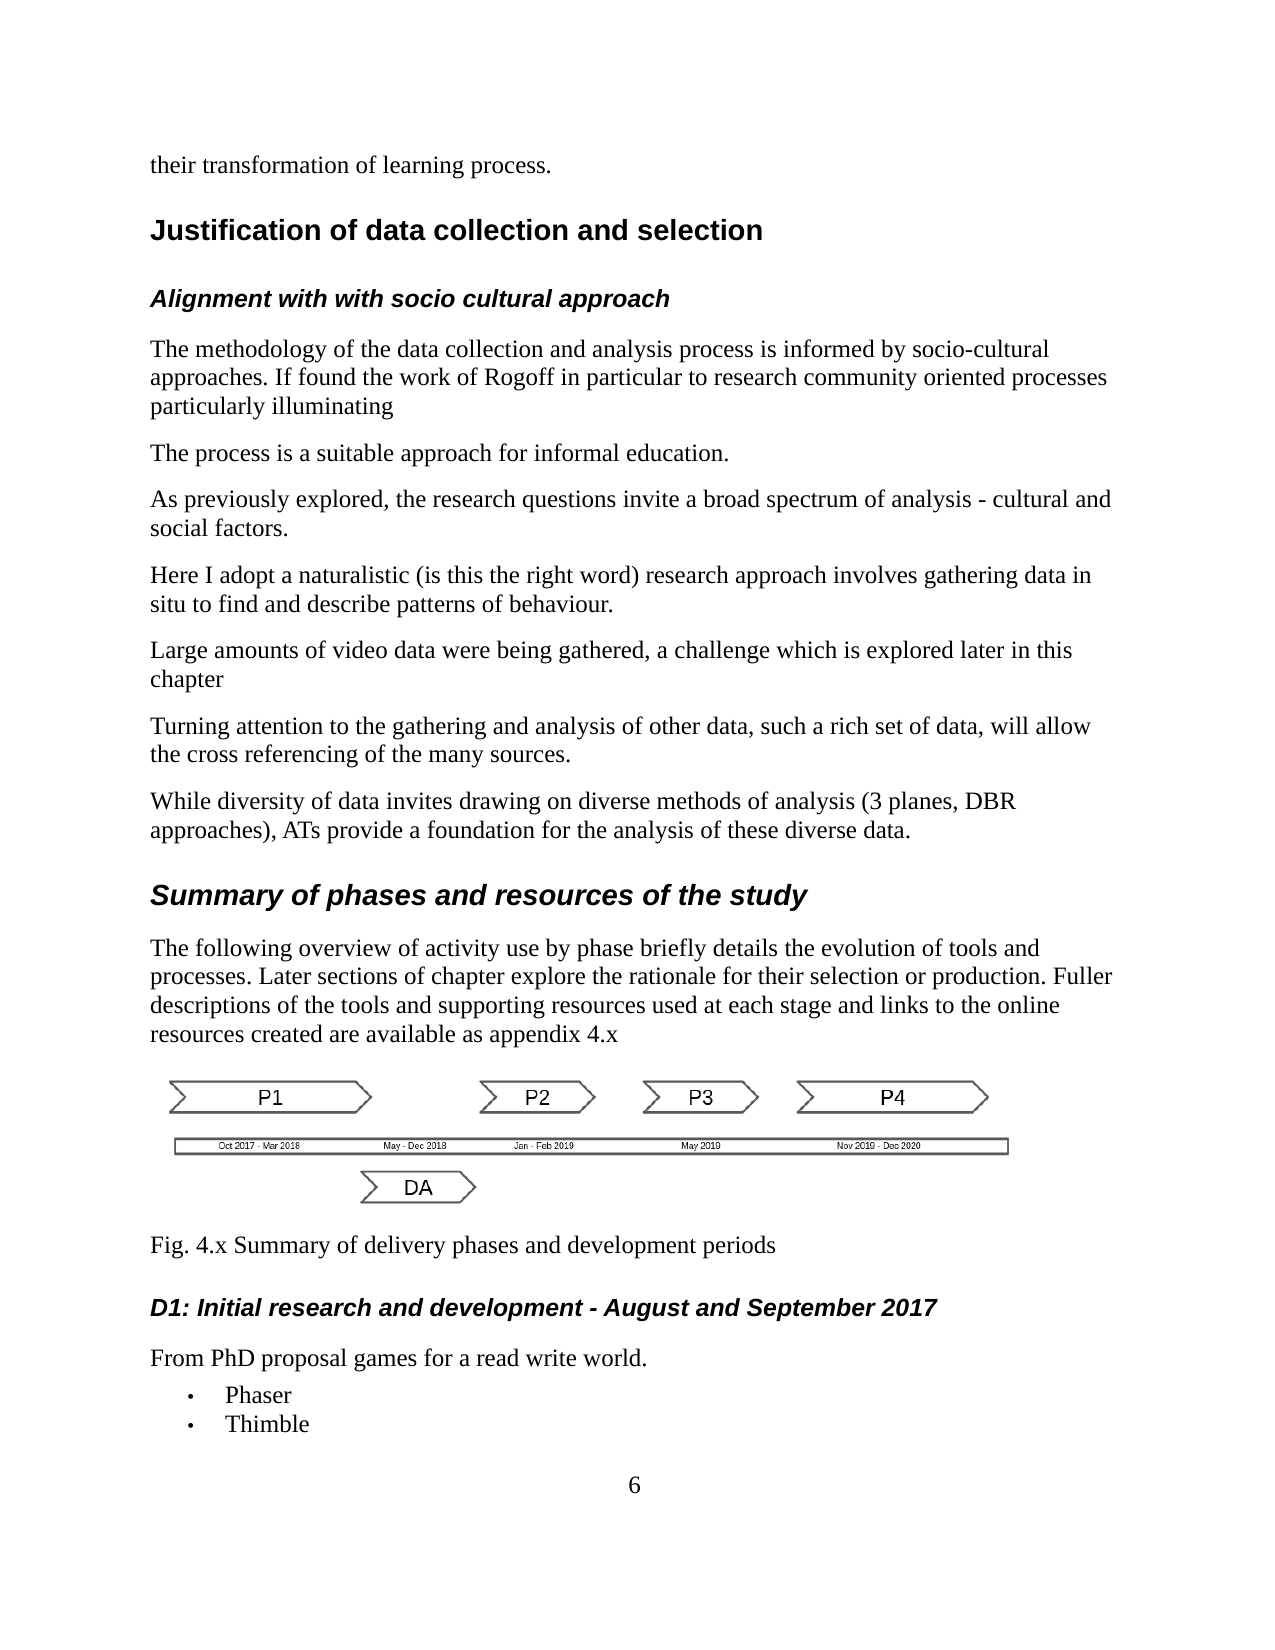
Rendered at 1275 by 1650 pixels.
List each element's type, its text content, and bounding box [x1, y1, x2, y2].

text Turning attention to the gathering and analysis of other data, such a rich set of data, will allow the cross referencing of the many sources. [150, 711, 1125, 768]
subtitle Summary of phases and resources of the study [150, 878, 1125, 911]
subtitle Justification of data collection and selection [150, 213, 1125, 246]
picture [150, 1065, 1028, 1212]
subtitle D1: Initial research and development - August and September 2017 [150, 1293, 1125, 1321]
text Here I adopt a naturalistic (is this the right word) research approach involves gathering data in situ to find and describe patterns of behaviour. [150, 560, 1125, 617]
text The methodology of the data collection and analysis process is informed by socio-cultural approaches. If found the work of Rogoff in particular to research community oriented processes particularly illuminating [150, 334, 1125, 420]
list Thimble [187, 1409, 1125, 1438]
text The process is a suitable approach for informal education. [150, 438, 1125, 467]
text Fig. 4.x Summary of delivery phases and development periods [150, 1230, 1125, 1259]
text their transformation of learning process. [150, 150, 1125, 179]
subtitle Alignment with with socio cultural approach [150, 284, 1125, 312]
text While diversity of data invites drawing on diverse methods of analysis (3 planes, DBR approaches), ATs provide a foundation for the analysis of these diverse data. [150, 786, 1125, 844]
text The following overview of activity use by phase briefly details the evolution of tools and processes. Later sections of chapter explore the rationale for their selection or production. Fuller descriptions of the tools and supporting resources used at each stage and links to the online resources created are available as appendix 4.x [150, 933, 1125, 1048]
text From PhD proposal games for a read write world. [150, 1343, 1125, 1371]
list Phaser [187, 1380, 1125, 1409]
text Large amounts of video data were being gathered, a challenge which is explored later in this chapter [150, 635, 1125, 693]
text As previously explored, the research questions invite a broad spectrum of analysis - cultural and social factors. [150, 484, 1125, 542]
